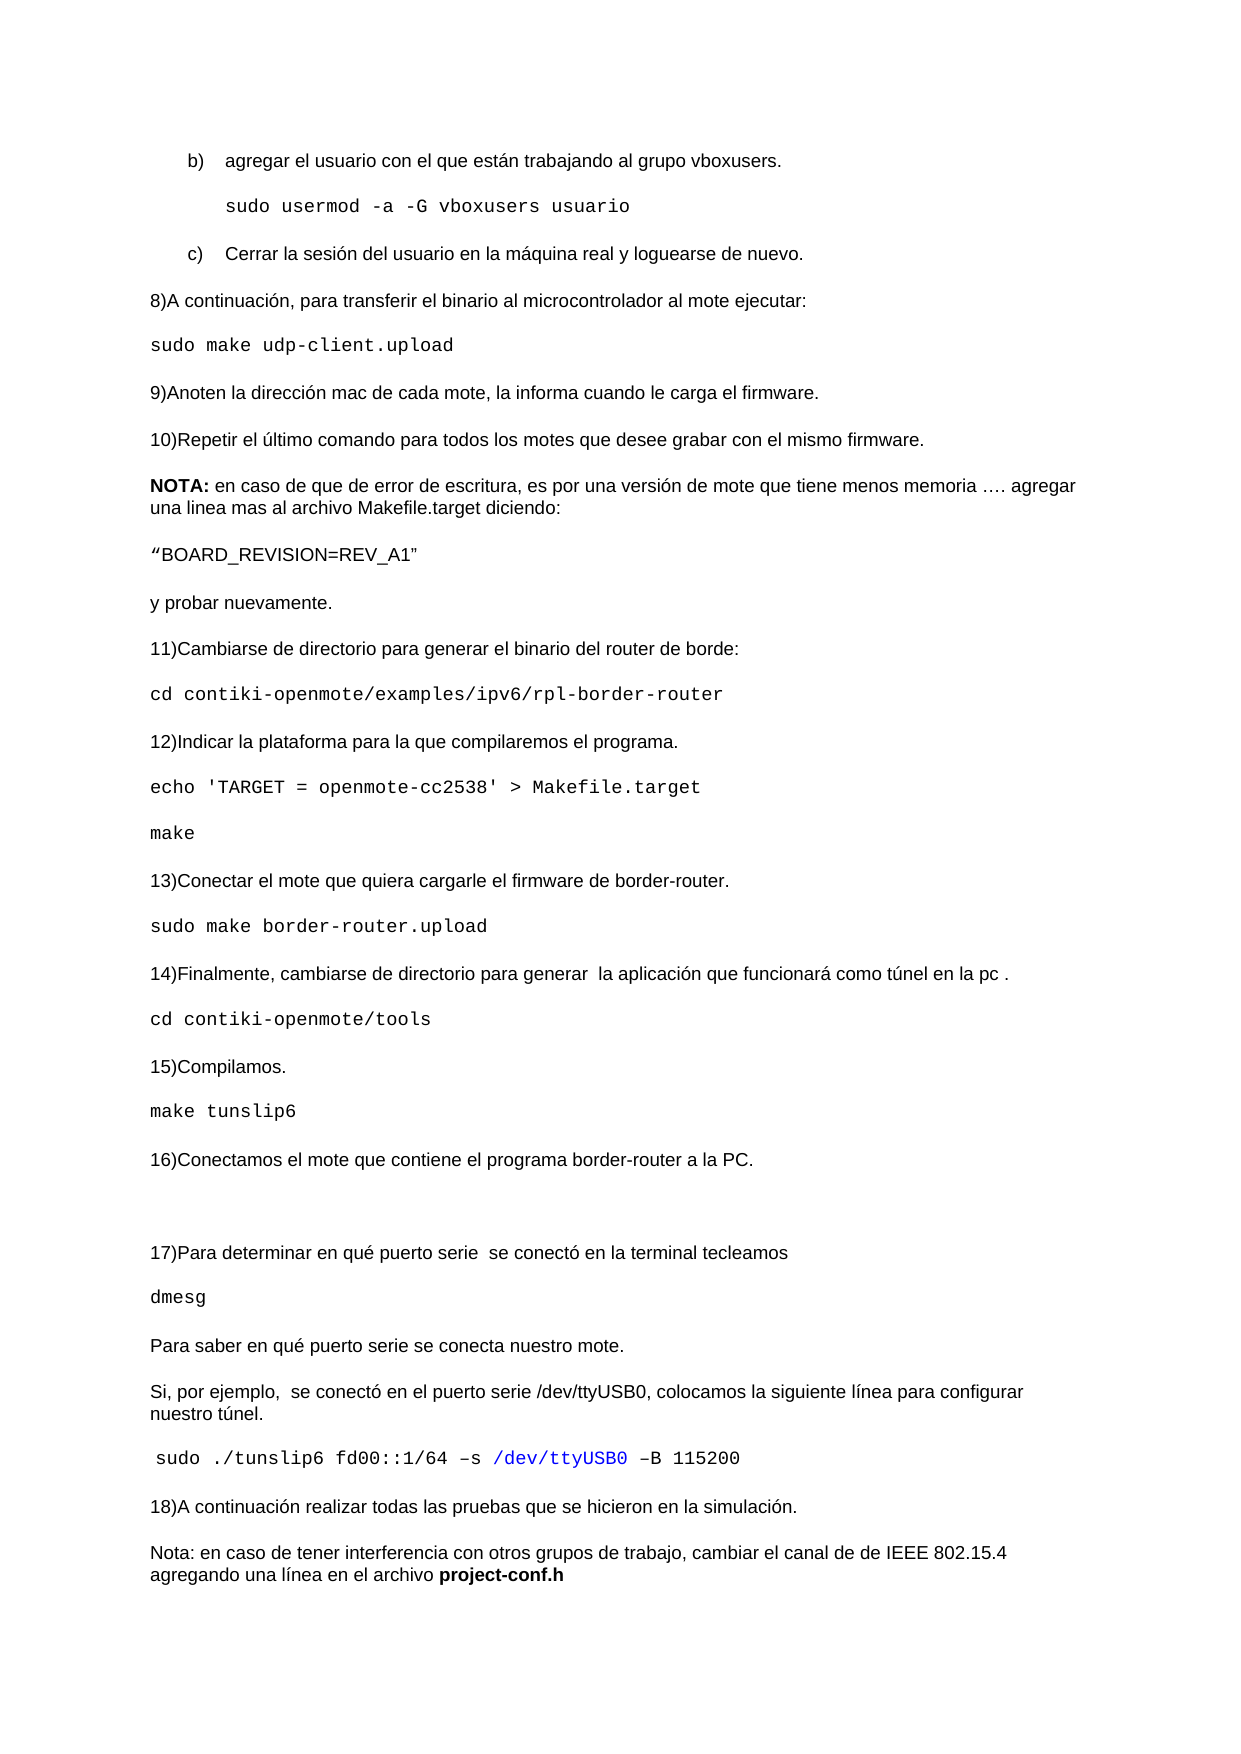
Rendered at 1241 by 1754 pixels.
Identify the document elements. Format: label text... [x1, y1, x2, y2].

list agregar el usuario con el que están trabajando al grupo vboxusers. [187, 150, 1090, 172]
text 13)Conectar el mote que quiera cargarle el firmware de border-router. [150, 870, 1090, 892]
text sudo make udp-client.upload [150, 336, 1090, 357]
text sudo usermod -a -G vboxusers usuario [225, 197, 1090, 218]
text echo 'TARGET = openmote-cc2538' > Makefile.target [150, 778, 1090, 799]
text sudo make border-router.upload [150, 917, 1090, 938]
text “BOARD_REVISION=REV_A1” [150, 543, 1090, 567]
text cd contiki-openmote/examples/ipv6/rpl-border-router [150, 685, 1090, 706]
list Cerrar la sesión del usuario en la máquina real y loguearse de nuevo. [187, 243, 1090, 264]
text 15)Compilamos. [150, 1056, 1090, 1077]
text dmesg [150, 1288, 1090, 1309]
text make tunslip6 [150, 1102, 1090, 1123]
text 8)A continuación, para transferir el binario al microcontrolador al mote ejecutar: [150, 289, 1090, 311]
text NOTA: en caso de que de error de escritura, es por una versión de mote que tiene menos memoria …. agregar una linea mas al archivo Makefile.target diciendo: [150, 475, 1090, 518]
text 14)Finalmente, cambiarse de directorio para generar la aplicación que funcionará como túnel en la pc . [150, 963, 1090, 984]
text 12)Indicar la plataforma para la que compilaremos el programa. [150, 731, 1090, 753]
text Si, por ejemplo, se conectó en el puerto serie /dev/ttyUSB0, colocamos la siguiente línea para configurar nuestro túnel. [150, 1381, 1090, 1424]
text make [150, 824, 1090, 845]
text cd contiki-openmote/tools [150, 1009, 1090, 1031]
text 9)Anoten la dirección mac de cada mote, la informa cuando le carga el firmware. [150, 382, 1090, 404]
text 16)Conectamos el mote que contiene el programa border-router a la PC. [150, 1148, 1090, 1170]
text y probar nuevamente. [150, 592, 1090, 613]
text 10)Repetir el último comando para todos los motes que desee grabar con el mismo firmware. [150, 429, 1090, 450]
text 17)Para determinar en qué puerto serie se conectó en la terminal tecleamos [150, 1242, 1090, 1263]
text 18)A continuación realizar todas las pruebas que se hicieron en la simulación. [150, 1495, 1090, 1517]
text 11)Cambiarse de directorio para generar el binario del router de borde: [150, 638, 1090, 660]
text Nota: en caso de tener interferencia con otros grupos de trabajo, cambiar el canal de de IEEE 802.15.4 agregando una línea en el archivo project-conf.h [150, 1542, 1090, 1585]
text Para saber en qué puerto serie se conecta nuestro mote. [150, 1334, 1090, 1356]
text sudo ./tunslip6 fd00::1/64 –s /dev/ttyUSB0 –B 115200 [150, 1449, 1090, 1470]
